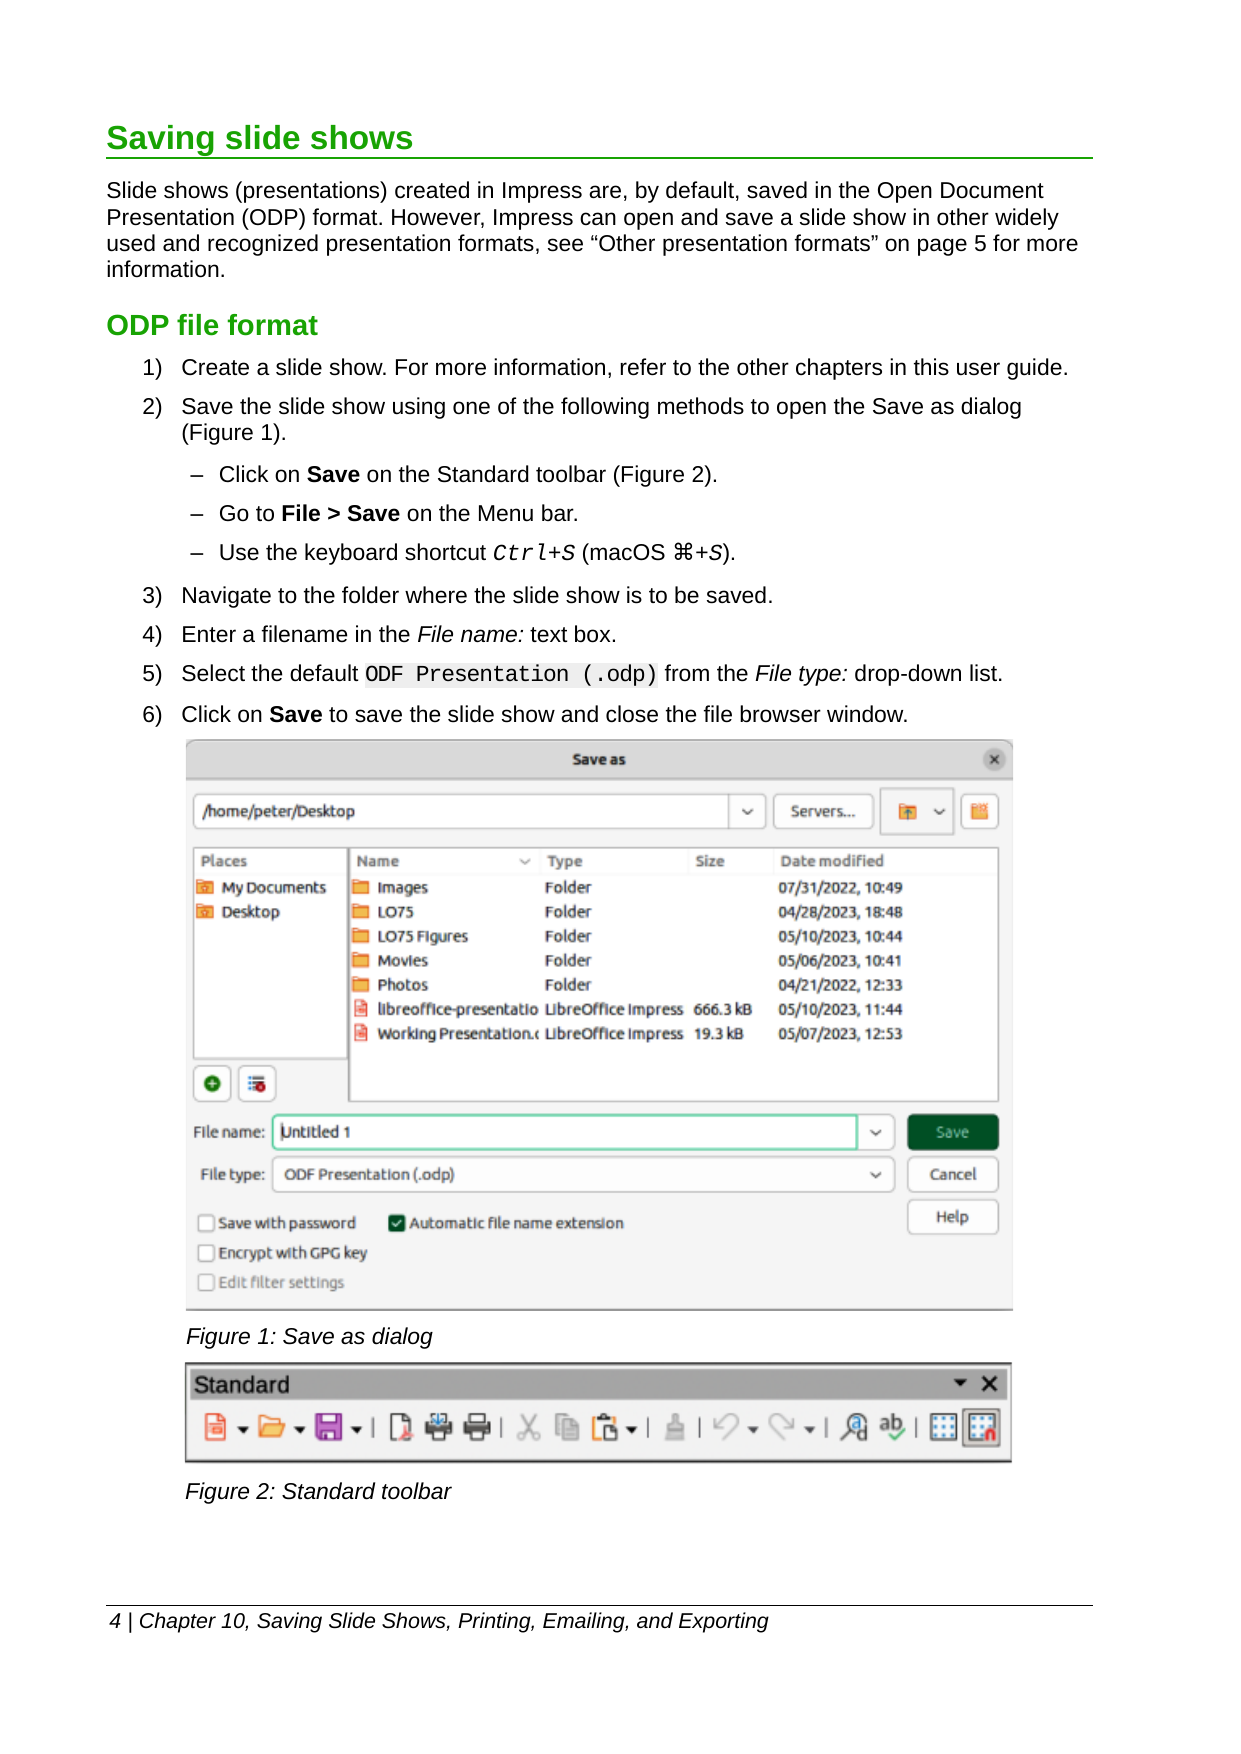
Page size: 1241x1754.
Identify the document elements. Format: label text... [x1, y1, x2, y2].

list Click on Save on the Standard toolbar (Figure 2). [187, 458, 1093, 487]
text Figure 1: Save as dialog [186, 1323, 1013, 1349]
subtitle ODP file format [106, 308, 1093, 341]
text Slide shows (presentations) created in Impress are, by default, saved in the Open Document Presentation (ODP) format. However, Impress can open and save a slide show in other widely used and recognized presentation formats, see “Other presentation formats” on page 5 for more information. [106, 177, 1093, 283]
list Navigate to the folder where the slide show is to be saved. [162, 582, 1093, 609]
picture [185, 739, 1014, 1311]
list Enter a filename in the File name: text box. [162, 621, 1093, 647]
list Select the default ODF Presentation (.odp) from the File type: drop-down list. [162, 660, 1093, 688]
list Create a slide show. For more information, refer to the other chapters in this user guide. [162, 354, 1093, 380]
list Go to File > Save on the Menu bar. [187, 497, 1093, 526]
list Save the slide show using one of the following methods to open the Save as dialog (Figure 1). [162, 393, 1093, 445]
list Click on Save to save the slide show and close the file browser window. [162, 701, 1093, 727]
subtitle Saving slide shows [106, 118, 1093, 157]
list Use the keyboard shortcut Ctrl+S (macOS ⌘+S). [187, 536, 1093, 570]
text Figure 2: Standard toolbar [185, 1478, 1014, 1504]
picture [184, 1362, 1014, 1466]
